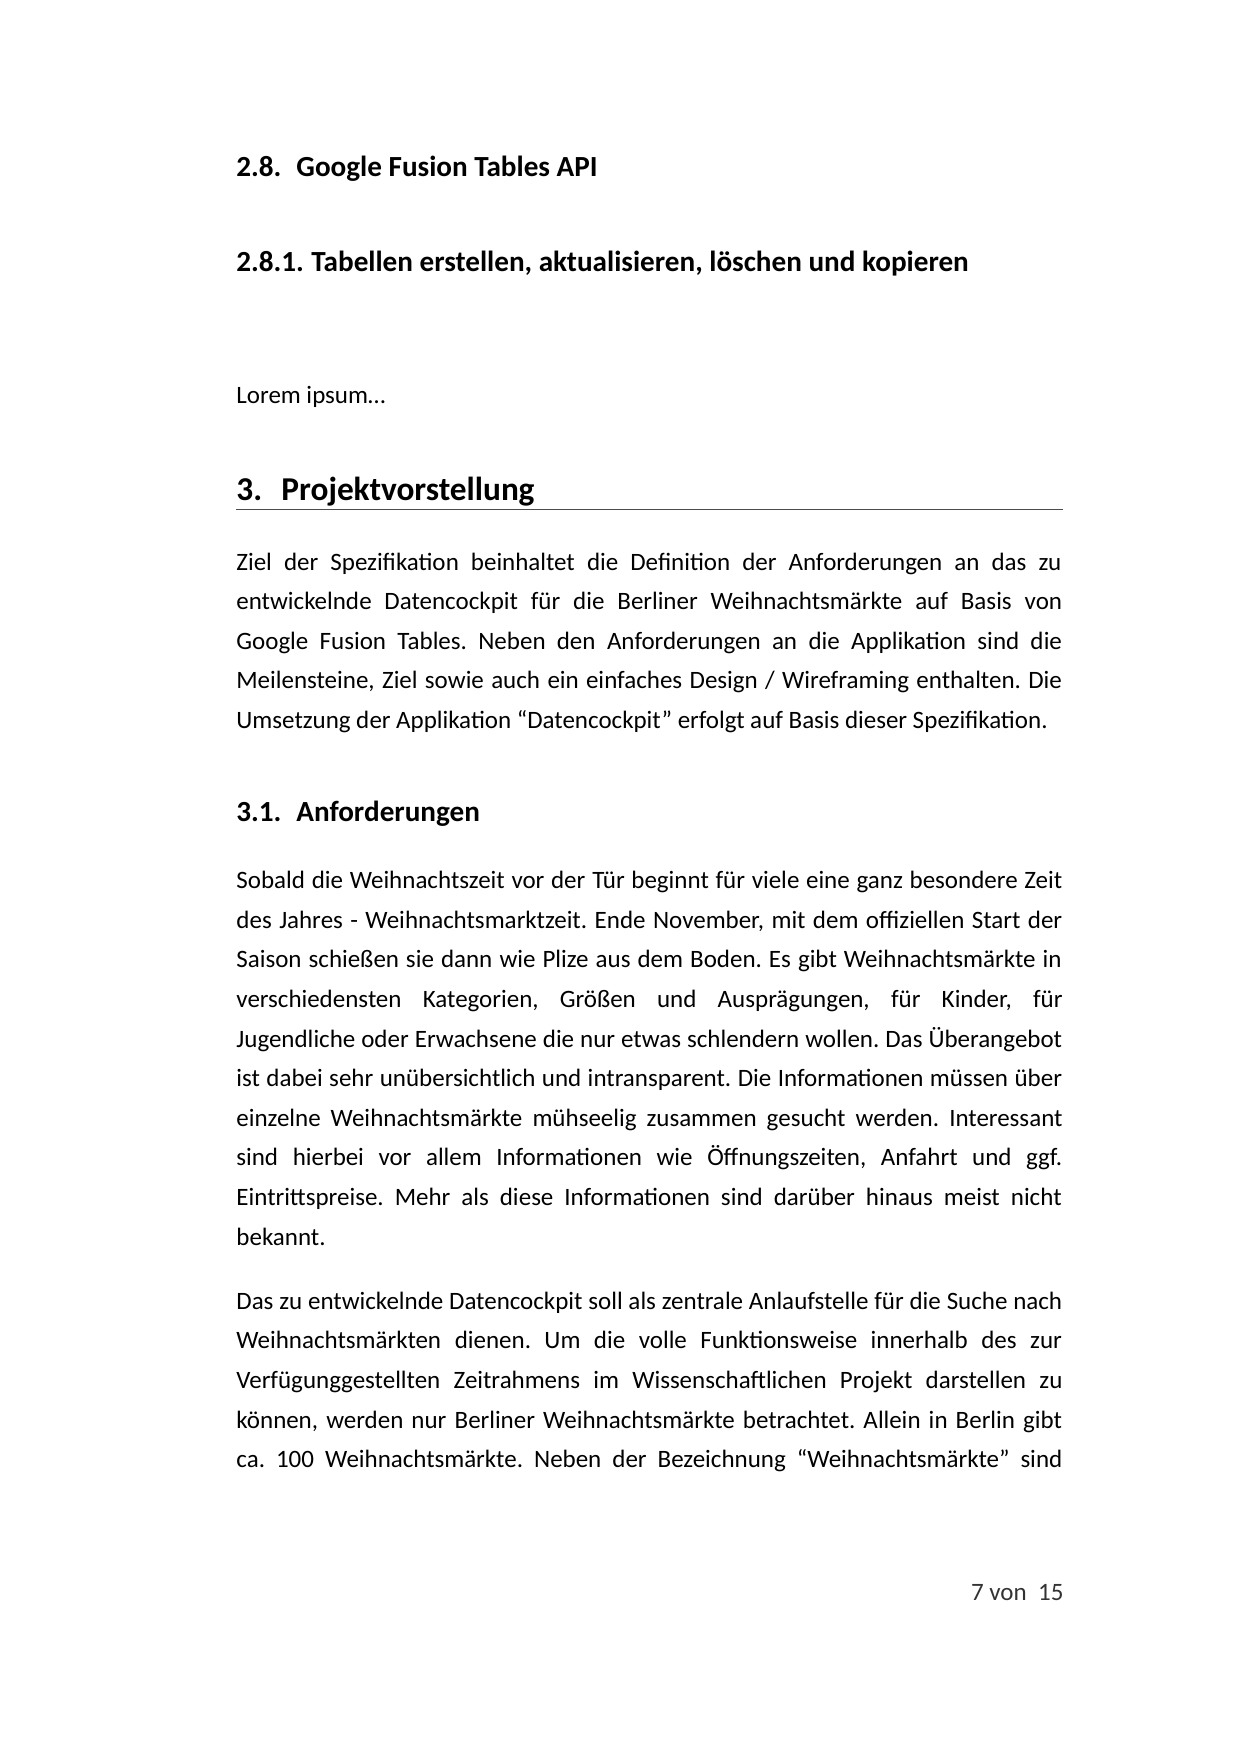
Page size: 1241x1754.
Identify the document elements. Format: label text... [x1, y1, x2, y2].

text Lorem ipsum… [236, 379, 1063, 409]
text Ziel der Spezifikation beinhaltet die Definition der Anforderungen an das zu entwickelnde Datencockpit für die Berliner Weihnachtsmärkte auf Basis von Google Fusion Tables. Neben den Anforderungen an die Applikation sind die Meilensteine, Ziel sowie auch ein einfaches Design / Wireframing enthalten. Die Umsetzung der Applikation “Datencockpit” erfolgt auf Basis dieser Spezifikation. [236, 546, 1063, 735]
subtitle Google Fusion Tables API [236, 148, 1063, 183]
text Das zu entwickelnde Datencockpit soll als zentrale Anlaufstelle für die Suche nach Weihnachtsmärkten dienen. Um die volle Funktionsweise innerhalb des zur Verfügunggestellten Zeitrahmens im Wissenschaftlichen Projekt darstellen zu können, werden nur Berliner Weihnachtsmärkte betrachtet. Allein in Berlin gibt ca. 100 Weihnachtsmärkte. Neben der Bezeichnung “Weihnachtsmärkte” sind [236, 1285, 1063, 1474]
text Sobald die Weihnachtszeit vor der Tür beginnt für viele eine ganz besondere Zeit des Jahres - Weihnachtsmarktzeit. Ende November, mit dem offiziellen Start der Saison schießen sie dann wie Plize aus dem Boden. Es gibt Weihnachtsmärkte in verschiedensten Kategorien, Größen und Ausprägungen, für Kinder, für Jugendliche oder Erwachsene die nur etwas schlendern wollen. Das Überangebot ist dabei sehr unübersichtlich und intransparent. Die Informationen müssen über einzelne Weihnachtsmärkte mühseelig zusammen gesucht werden. Interessant sind hierbei vor allem Informationen wie Öffnungszeiten, Anfahrt und ggf. Eintrittspreise. Mehr als diese Informationen sind darüber hinaus meist nicht bekannt. [236, 864, 1063, 1251]
subtitle Projektvorstellung [236, 468, 1063, 509]
subtitle Tabellen erstellen, aktualisieren, löschen und kopieren [236, 243, 1063, 279]
subtitle Anforderungen [236, 793, 1063, 829]
